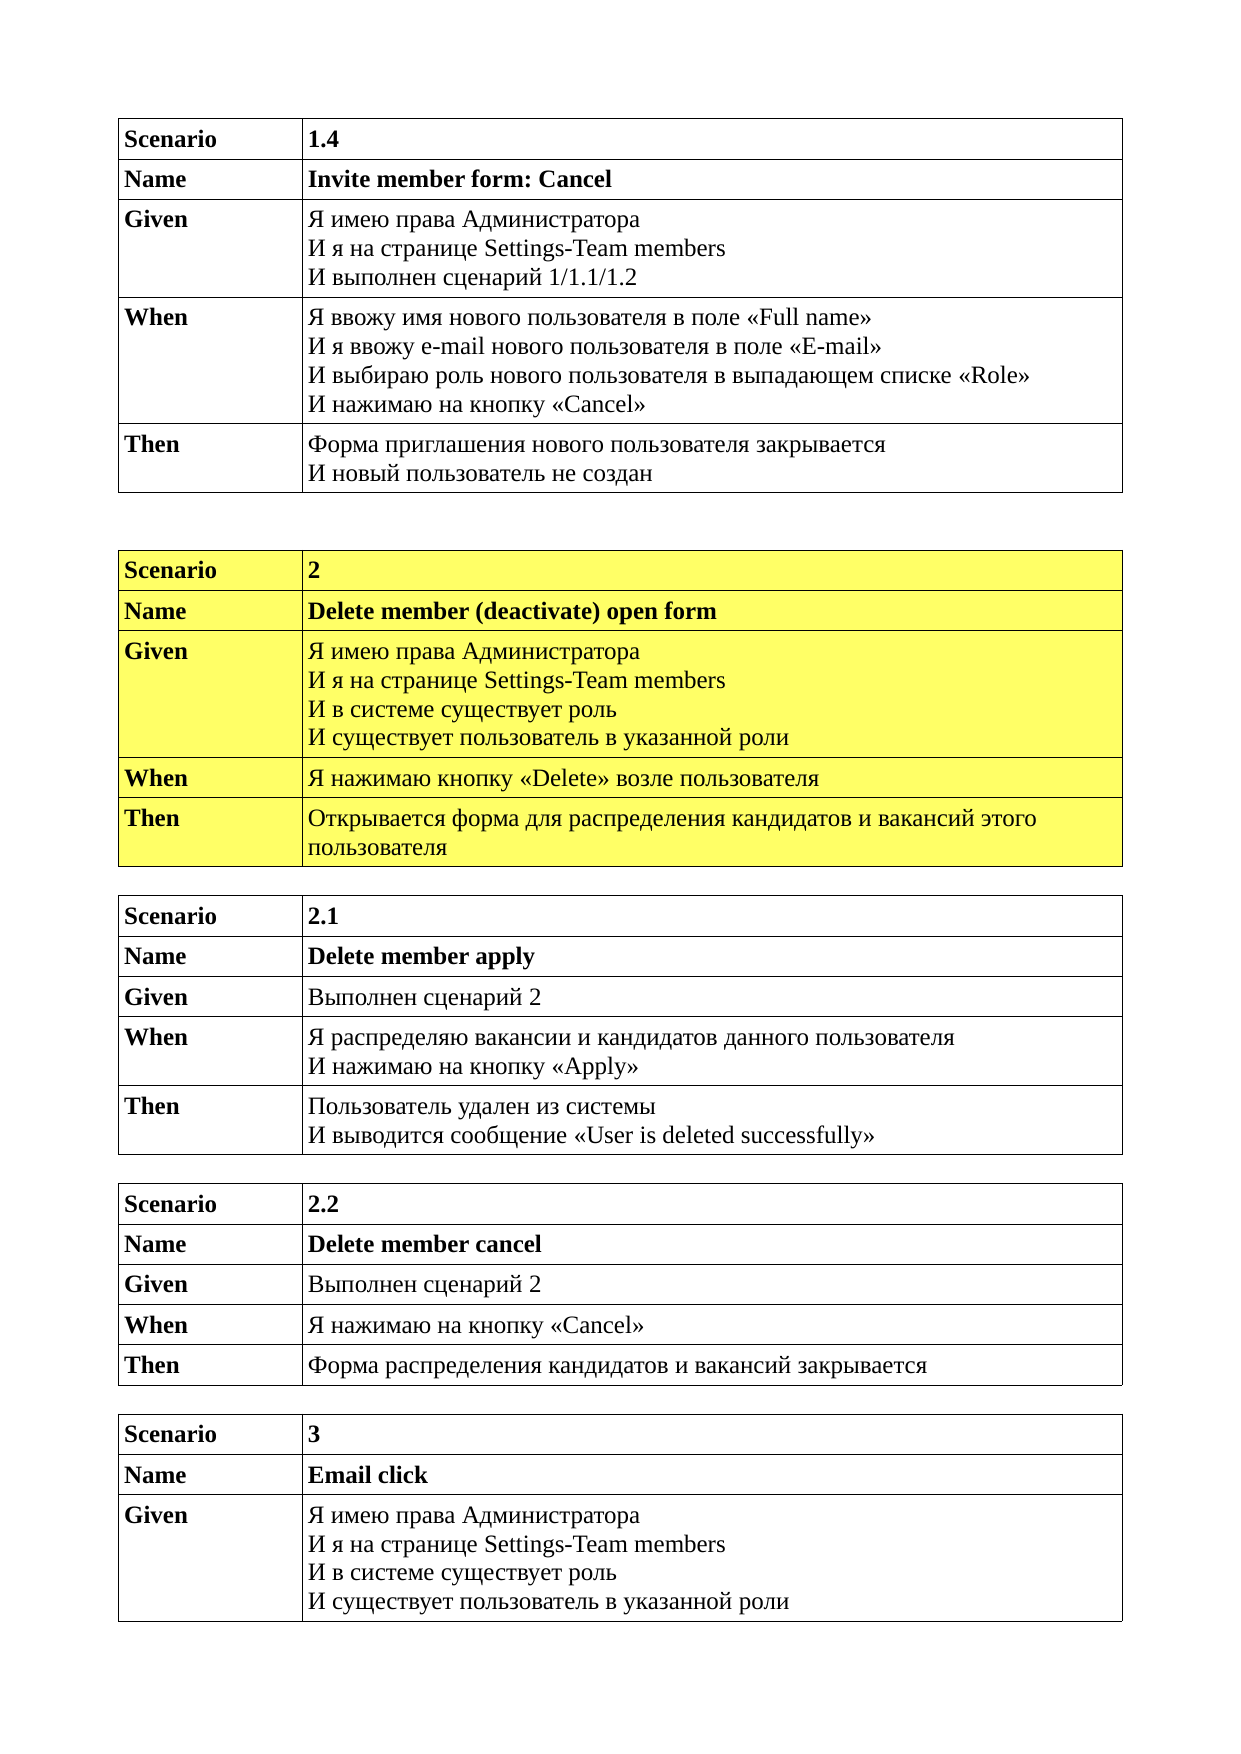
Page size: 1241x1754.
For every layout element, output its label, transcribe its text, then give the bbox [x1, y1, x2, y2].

table_cell Name [119, 1225, 302, 1264]
table_header 2 [303, 551, 1122, 590]
table_cell Given [119, 977, 302, 1016]
table_cell Given [119, 200, 302, 297]
table_header 2.2 [303, 1184, 1122, 1223]
table_cell Name [119, 160, 302, 199]
table_cell Я распределяю вакансии и кандидатов данного пользователя И нажимаю на кнопку «Apply» [303, 1017, 1122, 1085]
table_header Scenario [119, 119, 302, 158]
table_cell When [119, 1305, 302, 1344]
table_header Scenario [119, 896, 302, 936]
table_cell Выполнен сценарий 2 [303, 1265, 1122, 1304]
table_cell When [119, 298, 302, 423]
table_cell Given [119, 631, 302, 757]
table_cell Then [119, 1345, 302, 1385]
table_cell When [119, 758, 302, 797]
table_cell Then [119, 1086, 302, 1154]
table_cell Name [119, 937, 302, 976]
table_cell Открывается форма для распределения кандидатов и вакансий этого пользователя [303, 798, 1122, 866]
table_cell Email click [303, 1455, 1122, 1494]
table_cell Форма распределения кандидатов и вакансий закрывается [303, 1345, 1122, 1385]
table_header 3 [303, 1415, 1122, 1454]
table_cell Форма приглашения нового пользователя закрывается И новый пользователь не создан [303, 424, 1122, 492]
table_cell Я нажимаю кнопку «Delete» возле пользователя [303, 758, 1122, 797]
table_cell Delete member (deactivate) open form [303, 591, 1122, 630]
table_cell Я имею права Администратора И я на странице Settings-Team members И в системе существует роль И существует пользователь в указанной роли [303, 1495, 1122, 1621]
table_cell Given [119, 1495, 302, 1621]
table_cell When [119, 1017, 302, 1085]
table_cell Invite member form: Cancel [303, 160, 1122, 199]
table_cell Delete member cancel [303, 1225, 1122, 1264]
table_cell Name [119, 1455, 302, 1494]
table_cell Я имею права Администратора И я на странице Settings-Team members И в системе существует роль И существует пользователь в указанной роли [303, 631, 1122, 757]
table_cell Я ввожу имя нового пользователя в поле «Full name» И я ввожу e-mail нового пользователя в поле «E-mail» И выбираю роль нового пользователя в выпадающем списке «Role» И нажимаю на кнопку «Cancel» [303, 298, 1122, 423]
table_header 2.1 [303, 896, 1122, 936]
table_header 1.4 [303, 119, 1122, 158]
table_cell Я нажимаю на кнопку «Cancel» [303, 1305, 1122, 1344]
table_cell Я имею права Администратора И я на странице Settings-Team members И выполнен сценарий 1/1.1/1.2 [303, 200, 1122, 297]
table_cell Given [119, 1265, 302, 1304]
table_cell Пользователь удален из системы И выводится сообщение «User is deleted successfully» [303, 1086, 1122, 1154]
table_header Scenario [119, 1415, 302, 1454]
table_header Scenario [119, 551, 302, 590]
table_cell Name [119, 591, 302, 630]
table_cell Then [119, 424, 302, 492]
table_cell Then [119, 798, 302, 866]
table_cell Delete member apply [303, 937, 1122, 976]
table_cell Выполнен сценарий 2 [303, 977, 1122, 1016]
table_header Scenario [119, 1184, 302, 1223]
